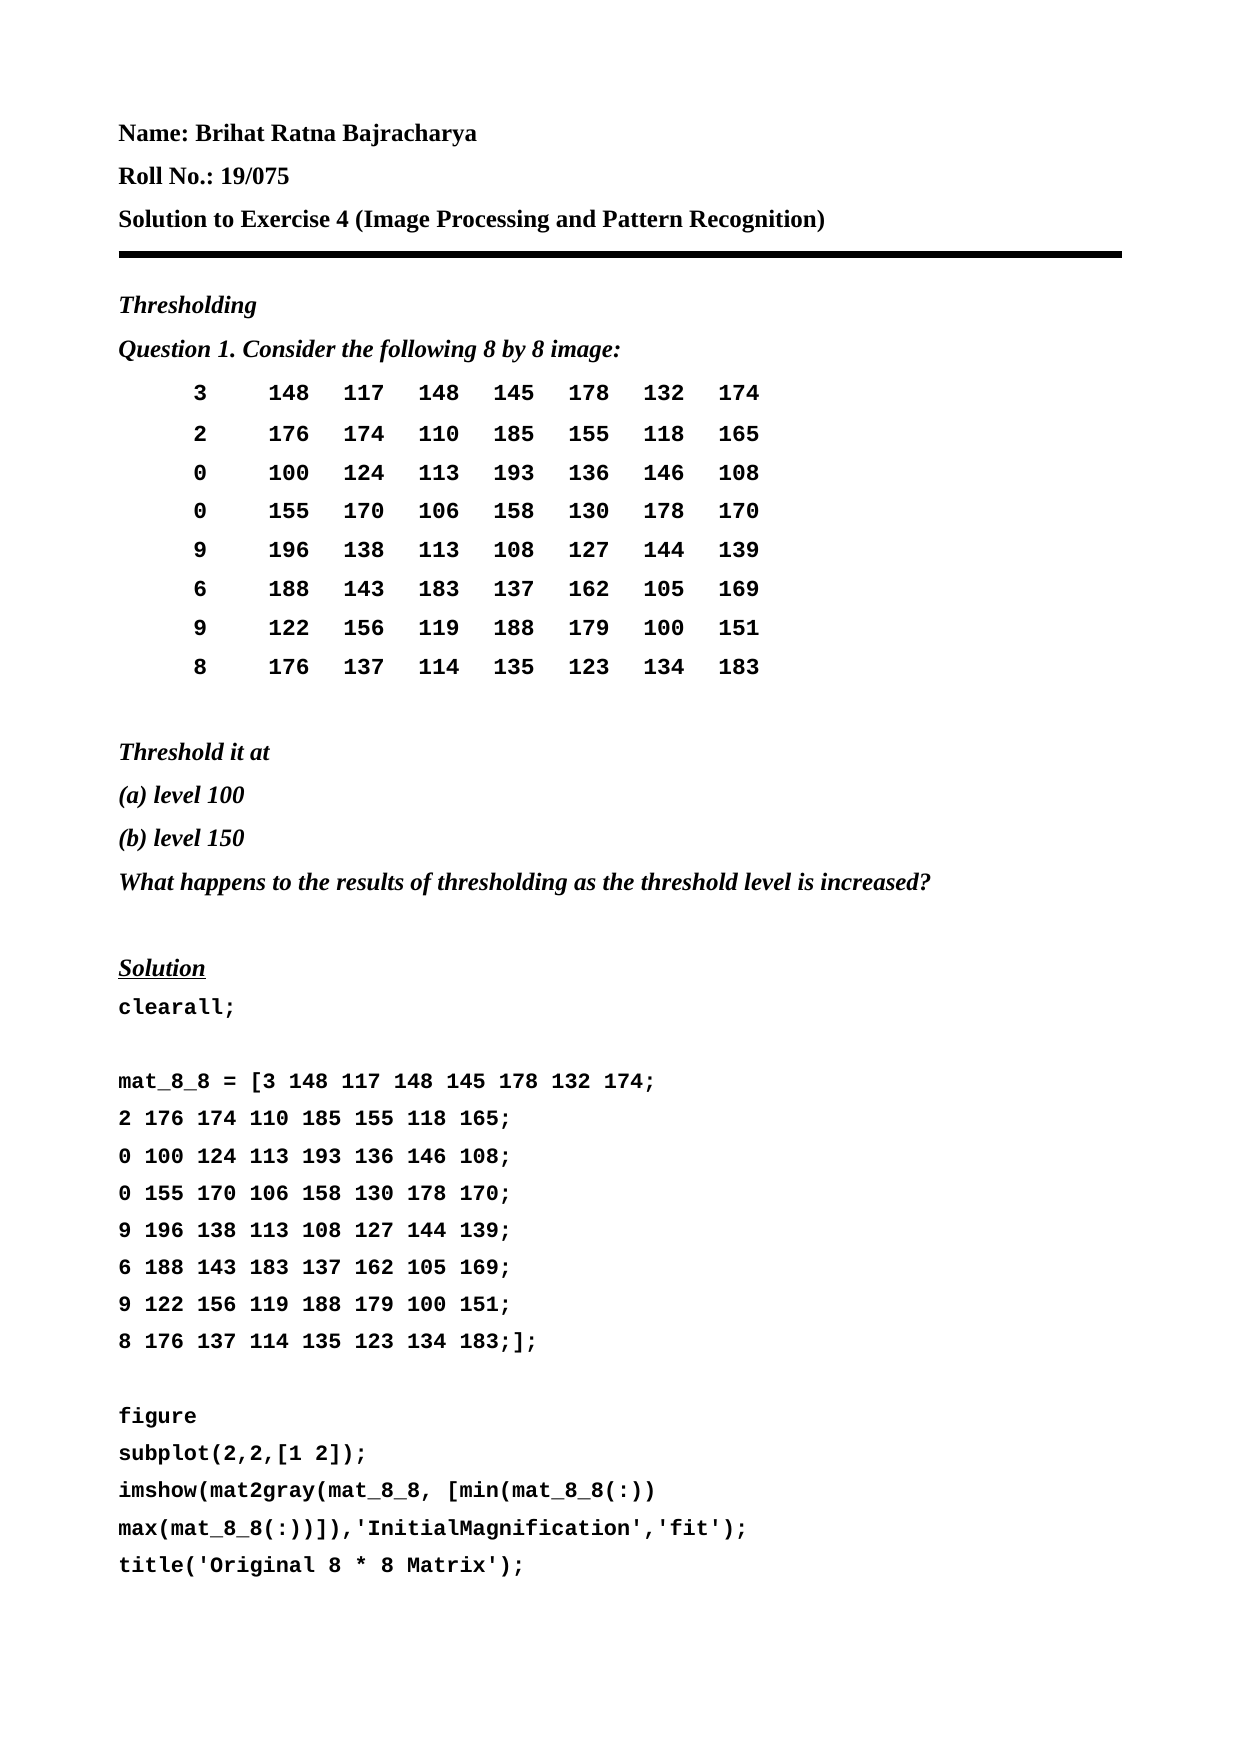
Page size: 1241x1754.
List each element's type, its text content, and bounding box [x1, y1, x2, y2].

subtitle Question 1. Consider the following 8 by 8 image: [118, 334, 1122, 362]
text Name: Brihat Ratna Bajracharya [118, 118, 1122, 147]
text 9 196 138 113 108 127 144 139; [118, 1219, 1122, 1244]
text Roll No.: 19/075 [118, 161, 1122, 190]
text Threshold it at [118, 737, 1122, 766]
text imshow(mat2gray(mat_8_8, [min(mat_8_8(:)) max(mat_8_8(:))]),'InitialMagnification','fit'); [118, 1479, 1122, 1541]
text 0 155 170 106 158 130 178 170; [118, 1182, 1122, 1207]
text 9 122 156 119 188 179 100 151; [118, 1293, 1122, 1318]
text mat_8_8 = [3 148 117 148 145 178 132 174; [118, 1070, 1122, 1095]
text Thresholding [118, 291, 1122, 319]
text 2 176 174 110 185 155 118 165; [118, 1108, 1122, 1132]
text 0 100 124 113 193 136 146 108; [118, 1145, 1122, 1169]
text Solution to Exercise 4 (Image Processing and Pattern Recognition) [118, 204, 1122, 233]
text 0 100 124 113 193 136 146 108 [118, 461, 1122, 487]
text What happens to the results of thresholding as the threshold level is increased? [118, 867, 1122, 895]
text 0 155 170 106 158 130 178 170 [118, 500, 1122, 526]
subtitle Solution [118, 953, 1122, 982]
text 2 176 174 110 185 155 118 165 [118, 422, 1122, 448]
text figure [118, 1405, 1122, 1430]
text 8 176 137 114 135 123 134 183 [118, 655, 1122, 681]
text 6 188 143 183 137 162 105 169; [118, 1256, 1122, 1281]
text 9 122 156 119 188 179 100 151 [118, 616, 1122, 642]
text title('Original 8 * 8 Matrix'); [118, 1554, 1122, 1579]
text 8 176 137 114 135 123 134 183;]; [118, 1331, 1122, 1356]
text 9 196 138 113 108 127 144 139 [118, 539, 1122, 565]
text clearall; [118, 996, 1122, 1021]
text (a) level 100 [118, 780, 1122, 809]
text subplot(2,2,[1 2]); [118, 1442, 1122, 1467]
text 3 148 117 148 145 178 132 174 [118, 377, 1122, 407]
text (b) level 150 [118, 823, 1122, 852]
text 6 188 143 183 137 162 105 169 [118, 578, 1122, 603]
